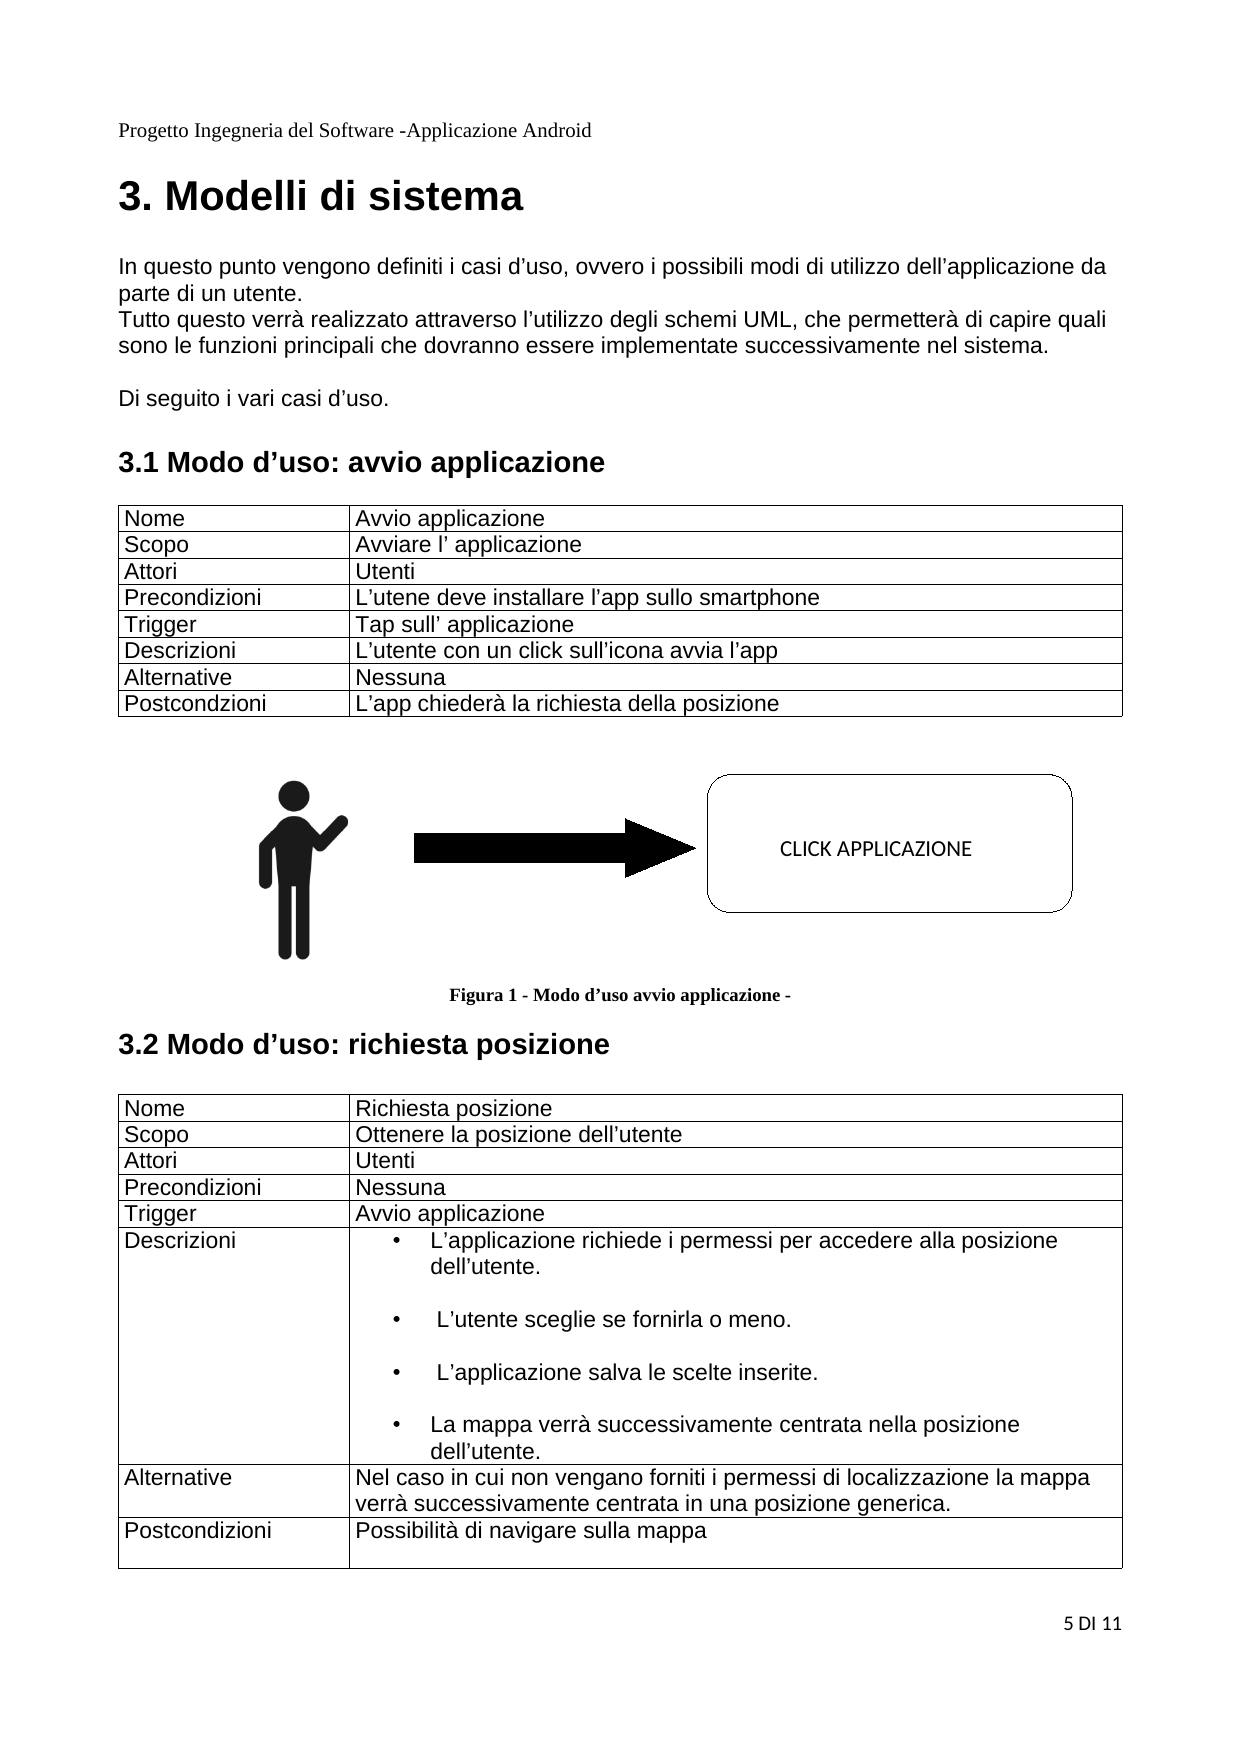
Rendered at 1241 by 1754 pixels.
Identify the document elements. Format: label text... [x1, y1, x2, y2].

table_header Avvio applicazione [350, 506, 1122, 531]
table_cell Alternative [119, 1465, 349, 1517]
subtitle 3. Modelli di sistema [118, 172, 1122, 219]
table_header Nome [119, 506, 349, 531]
table_cell Trigger [119, 611, 349, 637]
table_header Nome [119, 1095, 349, 1121]
table_cell Precondizioni [119, 585, 349, 610]
subtitle 3.2 Modo d’uso: richiesta posizione [118, 1027, 1122, 1061]
text Figura 1 - Modo d’uso avvio applicazione - [118, 984, 1122, 1006]
table_cell Descrizioni [119, 638, 349, 663]
table_cell Attori [119, 1148, 349, 1174]
table_cell Postcondzioni [119, 691, 349, 716]
table_cell L’applicazione richiede i permessi per accedere alla posizione dell’utente. L’utente sceglie se fornirla o meno. L’applicazione salva le scelte inserite. La mappa verrà successivamente centrata nella posizione dell’utente. [350, 1228, 1122, 1464]
table_cell Nessuna [350, 1175, 1122, 1200]
table_cell Utenti [350, 559, 1122, 584]
table_cell L’app chiederà la richiesta della posizione [350, 691, 1122, 716]
text Di seguito i vari casi d’uso. [118, 385, 1122, 411]
table_cell Utenti [350, 1148, 1122, 1174]
table_cell L’utene deve installare l’app sullo smartphone [350, 585, 1122, 610]
table_cell Trigger [119, 1201, 349, 1227]
table_cell Attori [119, 559, 349, 584]
table_cell Postcondizioni [119, 1518, 349, 1568]
text In questo punto vengono definiti i casi d’uso, ovvero i possibili modi di utilizzo dell’applicazione da parte di un utente. [118, 253, 1122, 306]
table_cell L’utente con un click sull’icona avvia l’app [350, 638, 1122, 663]
table_cell Ottenere la posizione dell’utente [350, 1122, 1122, 1147]
table_cell Scopo [119, 532, 349, 558]
table_cell Possibilità di navigare sulla mappa [350, 1518, 1122, 1568]
table_cell Descrizioni [119, 1228, 349, 1464]
table_cell Tap sull’ applicazione [350, 611, 1122, 637]
table_cell Avvio applicazione [350, 1201, 1122, 1227]
text Tutto questo verrà realizzato attraverso l’utilizzo degli schemi UML, che permetterà di capire quali sono le funzioni principali che dovranno essere implementate successivamente nel sistema. [118, 306, 1122, 358]
table_cell Precondizioni [119, 1175, 349, 1200]
subtitle 3.1 Modo d’uso: avvio applicazione [118, 445, 1122, 478]
table_cell Nessuna [350, 664, 1122, 690]
table_cell Scopo [119, 1122, 349, 1147]
table_header Richiesta posizione [350, 1095, 1122, 1121]
table_cell Avviare l’ applicazione [350, 532, 1122, 558]
table_cell Nel caso in cui non vengano forniti i permessi di localizzazione la mappa verrà successivamente centrata in una posizione generica. [350, 1465, 1122, 1517]
table_cell Alternative [119, 664, 349, 690]
